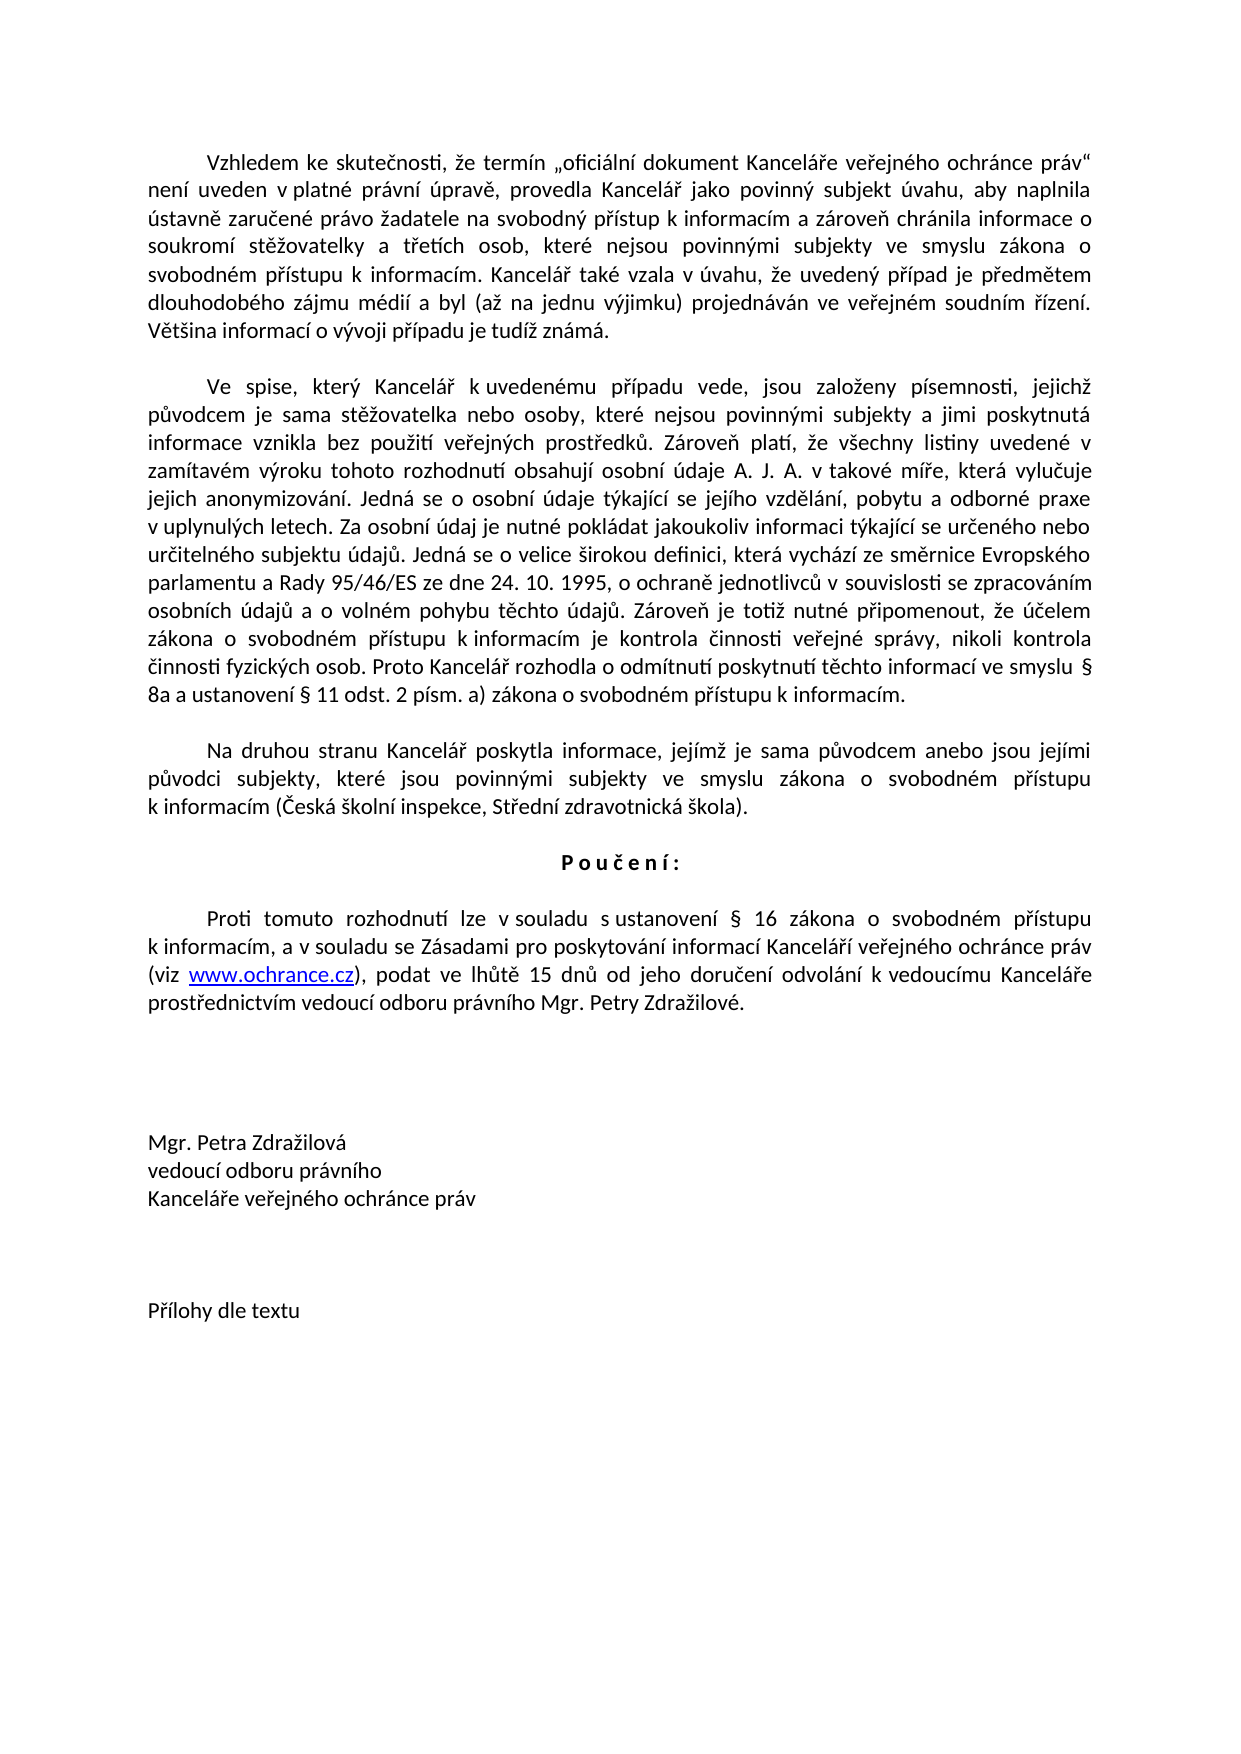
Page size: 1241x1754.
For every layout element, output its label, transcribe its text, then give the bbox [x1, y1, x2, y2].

text Ve spise, který Kancelář k uvedenému případu vede, jsou založeny písemnosti, jejichž původcem je sama stěžovatelka nebo osoby, které nejsou povinnými subjekty a jimi poskytnutá informace vznikla bez použití veřejných prostředků. Zároveň platí, že všechny listiny uvedené v zamítavém výroku tohoto rozhodnutí obsahují osobní údaje A. J. A. v takové míře, která vylučuje jejich anonymizování. Jedná se o osobní údaje týkající se jejího vzdělání, pobytu a odborné praxe v uplynulých letech. Za osobní údaj je nutné pokládat jakoukoliv informaci týkající se určeného nebo určitelného subjektu údajů. Jedná se o velice širokou definici, která vychází ze směrnice Evropského parlamentu a Rady 95/46/ES ze dne 24. 10. 1995, o ochraně jednotlivců v souvislosti se zpracováním osobních údajů a o volném pohybu těchto údajů. Zároveň je totiž nutné připomenout, že účelem zákona o svobodném přístupu k informacím je kontrola činnosti veřejné správy, nikoli kontrola činnosti fyzických osob. Proto Kancelář rozhodla o odmítnutí poskytnutí těchto informací ve smyslu § 8a a ustanovení § 11 odst. 2 písm. a) zákona o svobodném přístupu k informacím. [148, 372, 1093, 708]
text Vzhledem ke skutečnosti, že termín „oficiální dokument Kanceláře veřejného ochránce práv“ není uveden v platné právní úpravě, provedla Kancelář jako povinný subjekt úvahu, aby naplnila ústavně zaručené právo žadatele na svobodný přístup k informacím a zároveň chránila informace o soukromí stěžovatelky a třetích osob, které nejsou povinnými subjekty ve smyslu zákona o svobodném přístupu k informacím. Kancelář také vzala v úvahu, že uvedený případ je předmětem dlouhodobého zájmu médií a byl (až na jednu výjimku) projednáván ve veřejném soudním řízení. Většina informací o vývoji případu je tudíž známá. [148, 148, 1093, 344]
text Na druhou stranu Kancelář poskytla informace, jejímž je sama původcem anebo jsou jejími původci subjekty, které jsou povinnými subjekty ve smyslu zákona o svobodném přístupu k informacím (Česká školní inspekce, Střední zdravotnická škola). [148, 736, 1093, 820]
text Proti tomuto rozhodnutí lze v souladu s ustanovení § 16 zákona o svobodném přístupu k informacím, a v souladu se Zásadami pro poskytování informací Kanceláří veřejného ochránce práv (viz www.ochrance.cz), podat ve lhůtě 15 dnů od jeho doručení odvolání k vedoucímu Kanceláře prostřednictvím vedoucí odboru právního Mgr. Petry Zdražilové. [148, 904, 1093, 1016]
text Mgr. Petra Zdražilová [148, 1128, 1093, 1156]
text Kanceláře veřejného ochránce práv [148, 1184, 1093, 1212]
text P o u č e n í : [148, 848, 1093, 876]
text vedoucí odboru právního [148, 1156, 1093, 1184]
text Přílohy dle textu [148, 1296, 1093, 1324]
